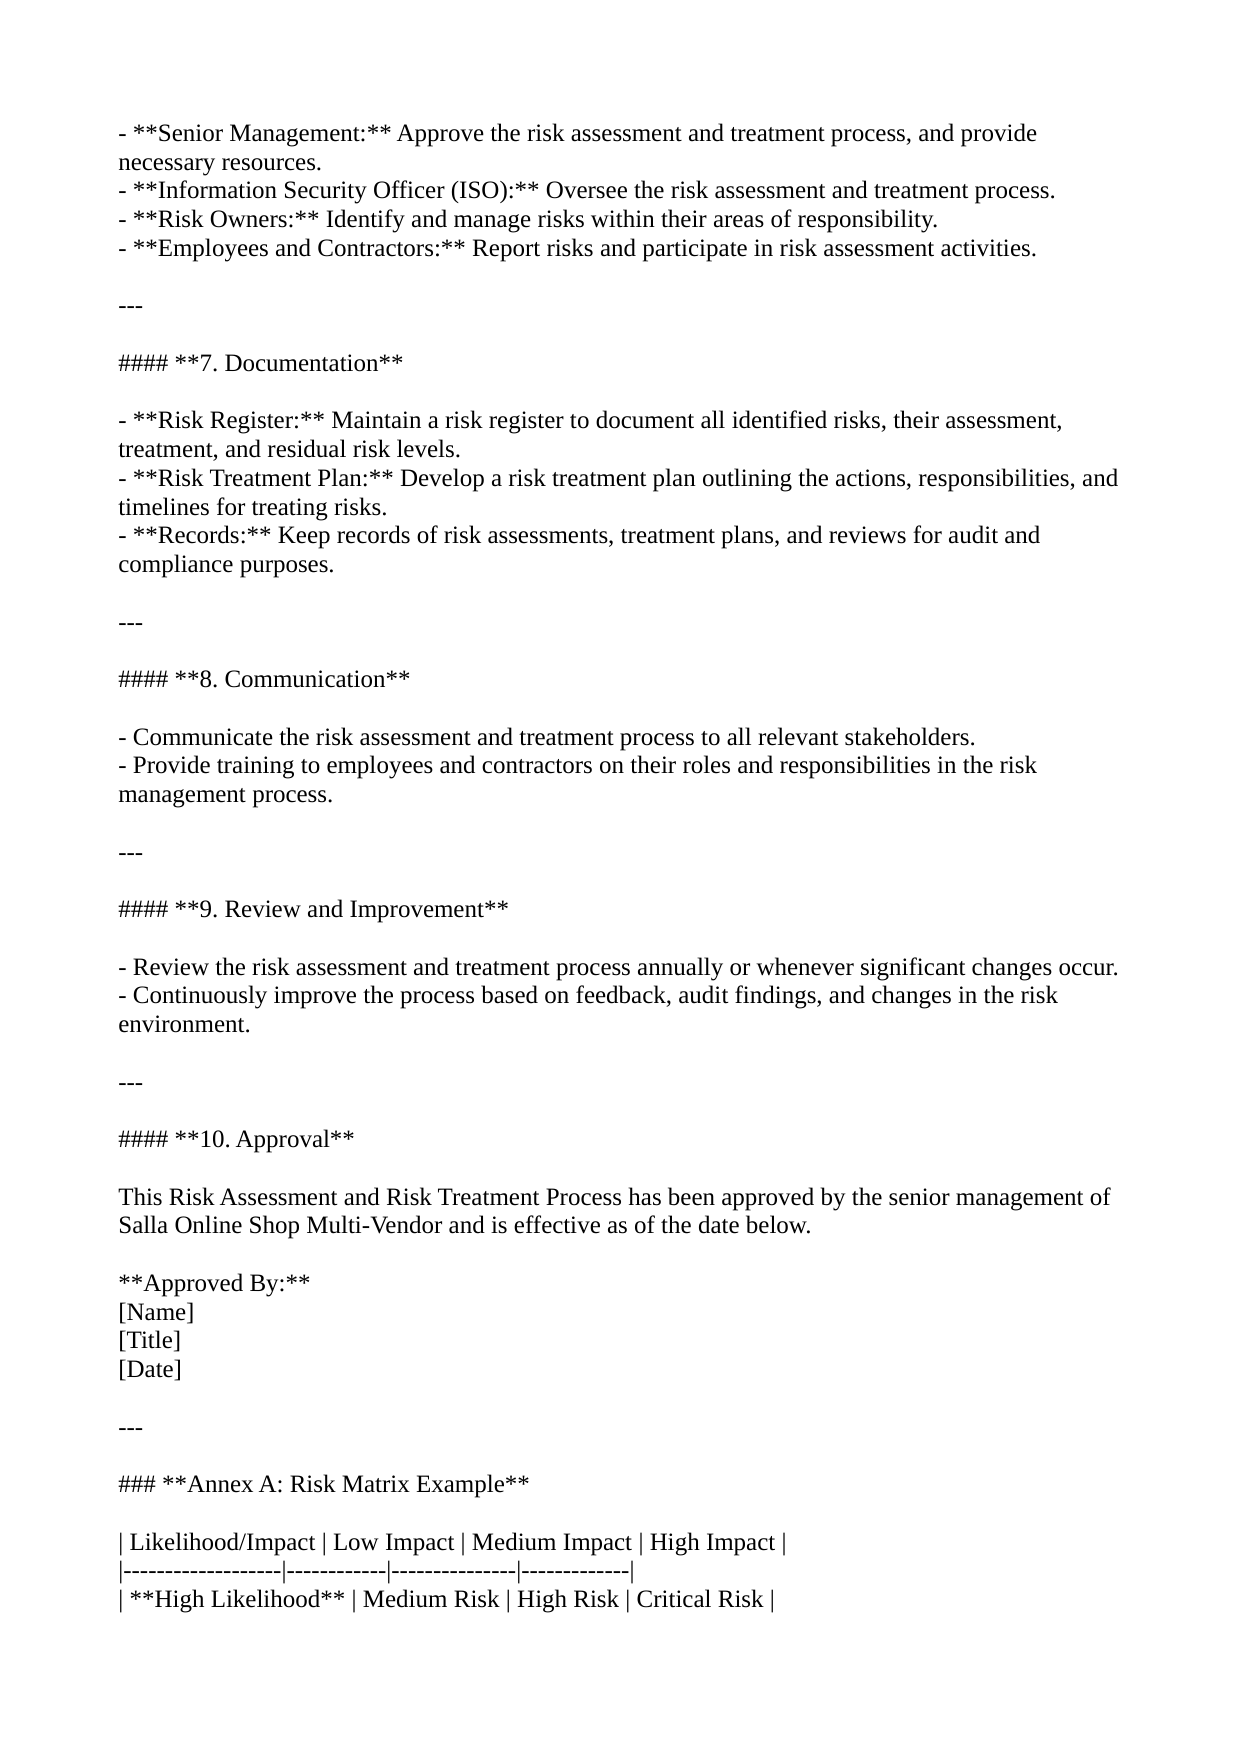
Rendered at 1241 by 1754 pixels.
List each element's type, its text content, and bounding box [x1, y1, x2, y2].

text --- [118, 1412, 1122, 1441]
text [Title] [118, 1326, 1122, 1354]
text - **Risk Owners:** Identify and manage risks within their areas of responsibility. [118, 204, 1122, 233]
text - **Senior Management:** Approve the risk assessment and treatment process, and provide necessary resources. [118, 118, 1122, 176]
text - **Records:** Keep records of risk assessments, treatment plans, and reviews for audit and compliance purposes. [118, 521, 1122, 578]
text #### **10. Approval** [118, 1124, 1122, 1153]
text - **Information Security Officer (ISO):** Oversee the risk assessment and treatment process. [118, 176, 1122, 204]
text - Communicate the risk assessment and treatment process to all relevant stakeholders. [118, 722, 1122, 751]
text - Continuously improve the process based on feedback, audit findings, and changes in the risk environment. [118, 981, 1122, 1038]
text | **High Likelihood** | Medium Risk | High Risk | Critical Risk | [118, 1584, 1122, 1613]
text | Likelihood/Impact | Low Impact | Medium Impact | High Impact | [118, 1527, 1122, 1556]
text - Provide training to employees and contractors on their roles and responsibilities in the risk management process. [118, 751, 1122, 808]
text #### **7. Documentation** [118, 348, 1122, 377]
text - **Employees and Contractors:** Report risks and participate in risk assessment activities. [118, 233, 1122, 262]
text --- [118, 291, 1122, 319]
text ### **Annex A: Risk Matrix Example** [118, 1469, 1122, 1498]
text - **Risk Treatment Plan:** Develop a risk treatment plan outlining the actions, responsibilities, and timelines for treating risks. [118, 463, 1122, 521]
text [Name] [118, 1297, 1122, 1326]
text --- [118, 1067, 1122, 1096]
text |-------------------|------------|---------------|-------------| [118, 1556, 1122, 1584]
text - **Risk Register:** Maintain a risk register to document all identified risks, their assessment, treatment, and residual risk levels. [118, 406, 1122, 463]
text [Date] [118, 1354, 1122, 1383]
text #### **8. Communication** [118, 664, 1122, 693]
text This Risk Assessment and Risk Treatment Process has been approved by the senior management of Salla Online Shop Multi-Vendor and is effective as of the date below. [118, 1182, 1122, 1239]
text **Approved By:** [118, 1268, 1122, 1297]
text #### **9. Review and Improvement** [118, 894, 1122, 923]
text --- [118, 607, 1122, 636]
text --- [118, 837, 1122, 866]
text - Review the risk assessment and treatment process annually or whenever significant changes occur. [118, 952, 1122, 981]
